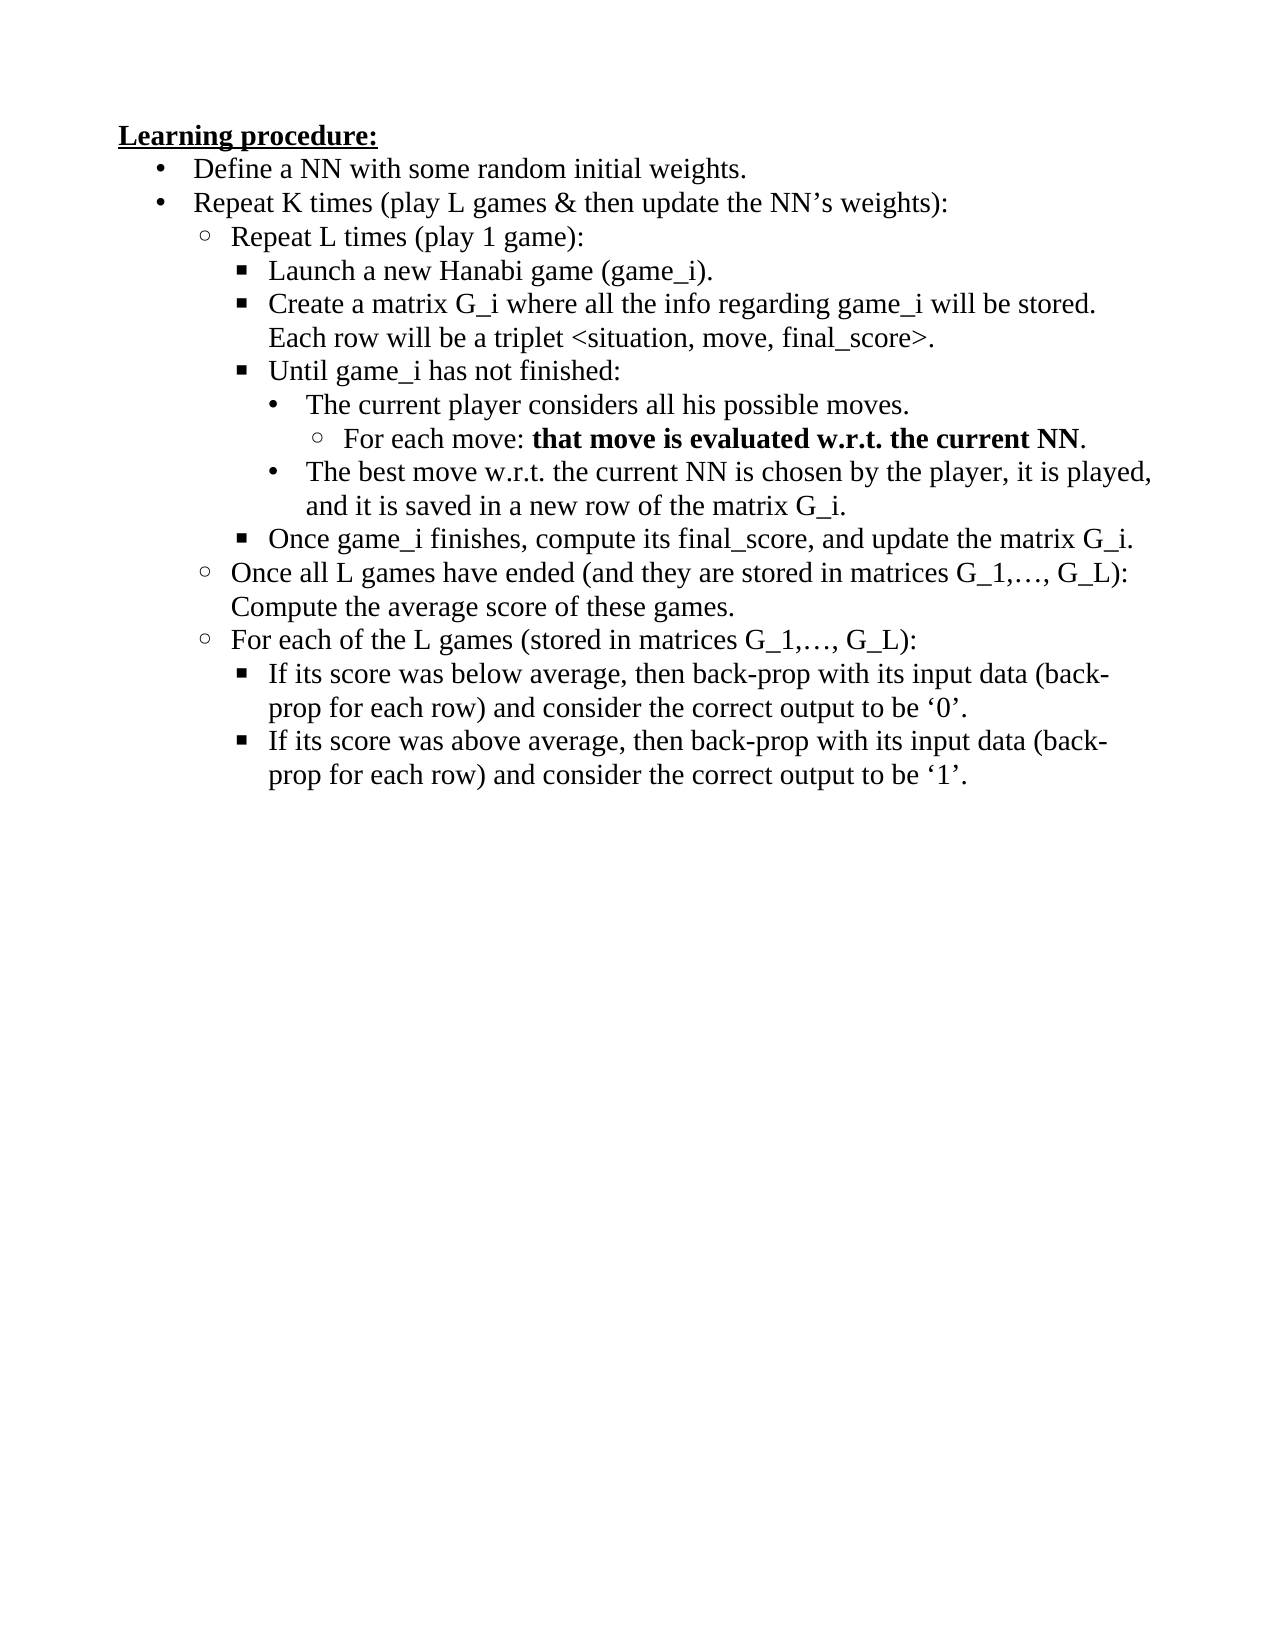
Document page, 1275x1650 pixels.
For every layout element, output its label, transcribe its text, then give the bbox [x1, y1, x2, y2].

list Each row will be a triplet <situation, move, final_score>. [231, 320, 1157, 353]
list For each of the L games (stored in matrices G_1,…, G_L): [193, 622, 1157, 656]
list If its score was below average, then back-prop with its input data (back-prop for each row) and consider the correct output to be ‘0’. [231, 656, 1157, 723]
list The current player considers all his possible moves. [268, 387, 1157, 421]
list Define a NN with some random initial weights. [156, 152, 1157, 185]
list Compute the average score of these games. [193, 589, 1157, 622]
list Until game_i has not finished: [231, 353, 1157, 387]
text Learning procedure: [118, 118, 1157, 152]
list Launch a new Hanabi game (game_i). [231, 253, 1157, 286]
list Create a matrix G_i where all the info regarding game_i will be stored. [231, 286, 1157, 320]
list If its score was above average, then back-prop with its input data (back-prop for each row) and consider the correct output to be ‘1’. [231, 723, 1157, 790]
list Repeat K times (play L games & then update the NN’s weights): [156, 185, 1157, 219]
list Repeat L times (play 1 game): [193, 219, 1157, 253]
list Once all L games have ended (and they are stored in matrices G_1,…, G_L): [193, 555, 1157, 589]
list For each move: that move is evaluated w.r.t. the current NN. [306, 421, 1157, 454]
list Once game_i finishes, compute its final_score, and update the matrix G_i. [231, 522, 1157, 555]
list The best move w.r.t. the current NN is chosen by the player, it is played, and it is saved in a new row of the matrix G_i. [268, 454, 1157, 522]
